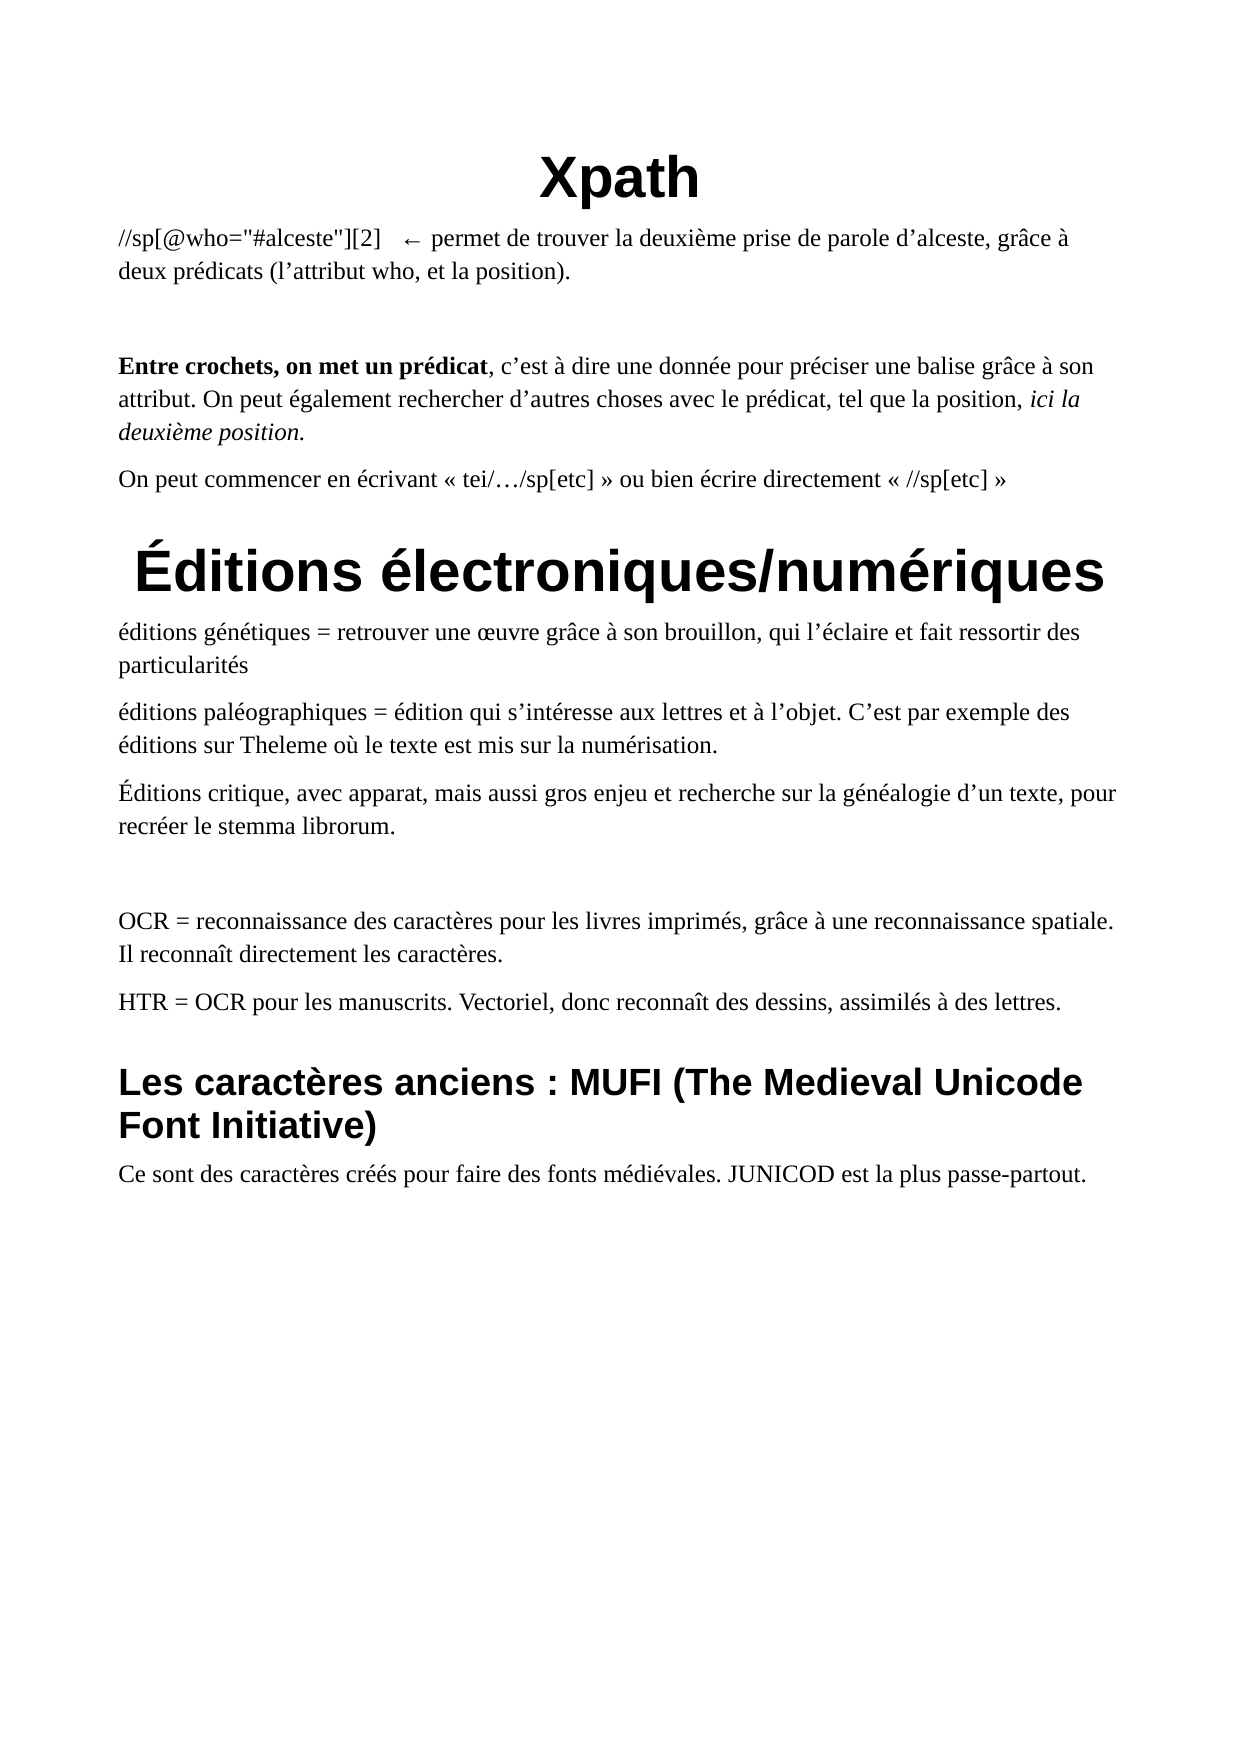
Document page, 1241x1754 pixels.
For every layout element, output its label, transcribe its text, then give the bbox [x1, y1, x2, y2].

text HTR = OCR pour les manuscrits. Vectoriel, donc reconnaît des dessins, assimilés à des lettres. [118, 987, 1122, 1016]
title Xpath [118, 143, 1122, 210]
text OCR = reconnaissance des caractères pour les livres imprimés, grâce à une reconnaissance spatiale. Il reconnaît directement les caractères. [118, 906, 1122, 968]
text Entre crochets, on met un prédicat, c’est à dire une donnée pour préciser une balise grâce à son attribut. On peut également rechercher d’autres choses avec le prédicat, tel que la position, ici la deuxième position. [118, 351, 1122, 446]
text Éditions critique, avec apparat, mais aussi gros enjeu et recherche sur la généalogie d’un texte, pour recréer le stemma librorum. [118, 778, 1122, 840]
subtitle Les caractères anciens : MUFI (The Medieval Unicode Font Initiative) [118, 1059, 1122, 1147]
text On peut commencer en écrivant « tei/…/sp[etc] » ou bien écrire directement « //sp[etc] » [118, 464, 1122, 493]
text //sp[@who="#alceste"][2] ← permet de trouver la deuxième prise de parole d’alceste, grâce à deux prédicats (l’attribut who, et la position). [118, 223, 1122, 284]
text éditions paléographiques = édition qui s’intéresse aux lettres et à l’objet. C’est par exemple des éditions sur Theleme où le texte est mis sur la numérisation. [118, 697, 1122, 759]
text éditions génétiques = retrouver une œuvre grâce à son brouillon, qui l’éclaire et fait ressortir des particularités [118, 617, 1122, 678]
text Ce sont des caractères créés pour faire des fonts médiévales. JUNICOD est la plus passe-partout. [118, 1159, 1122, 1188]
title Éditions électroniques/numériques [118, 537, 1122, 604]
